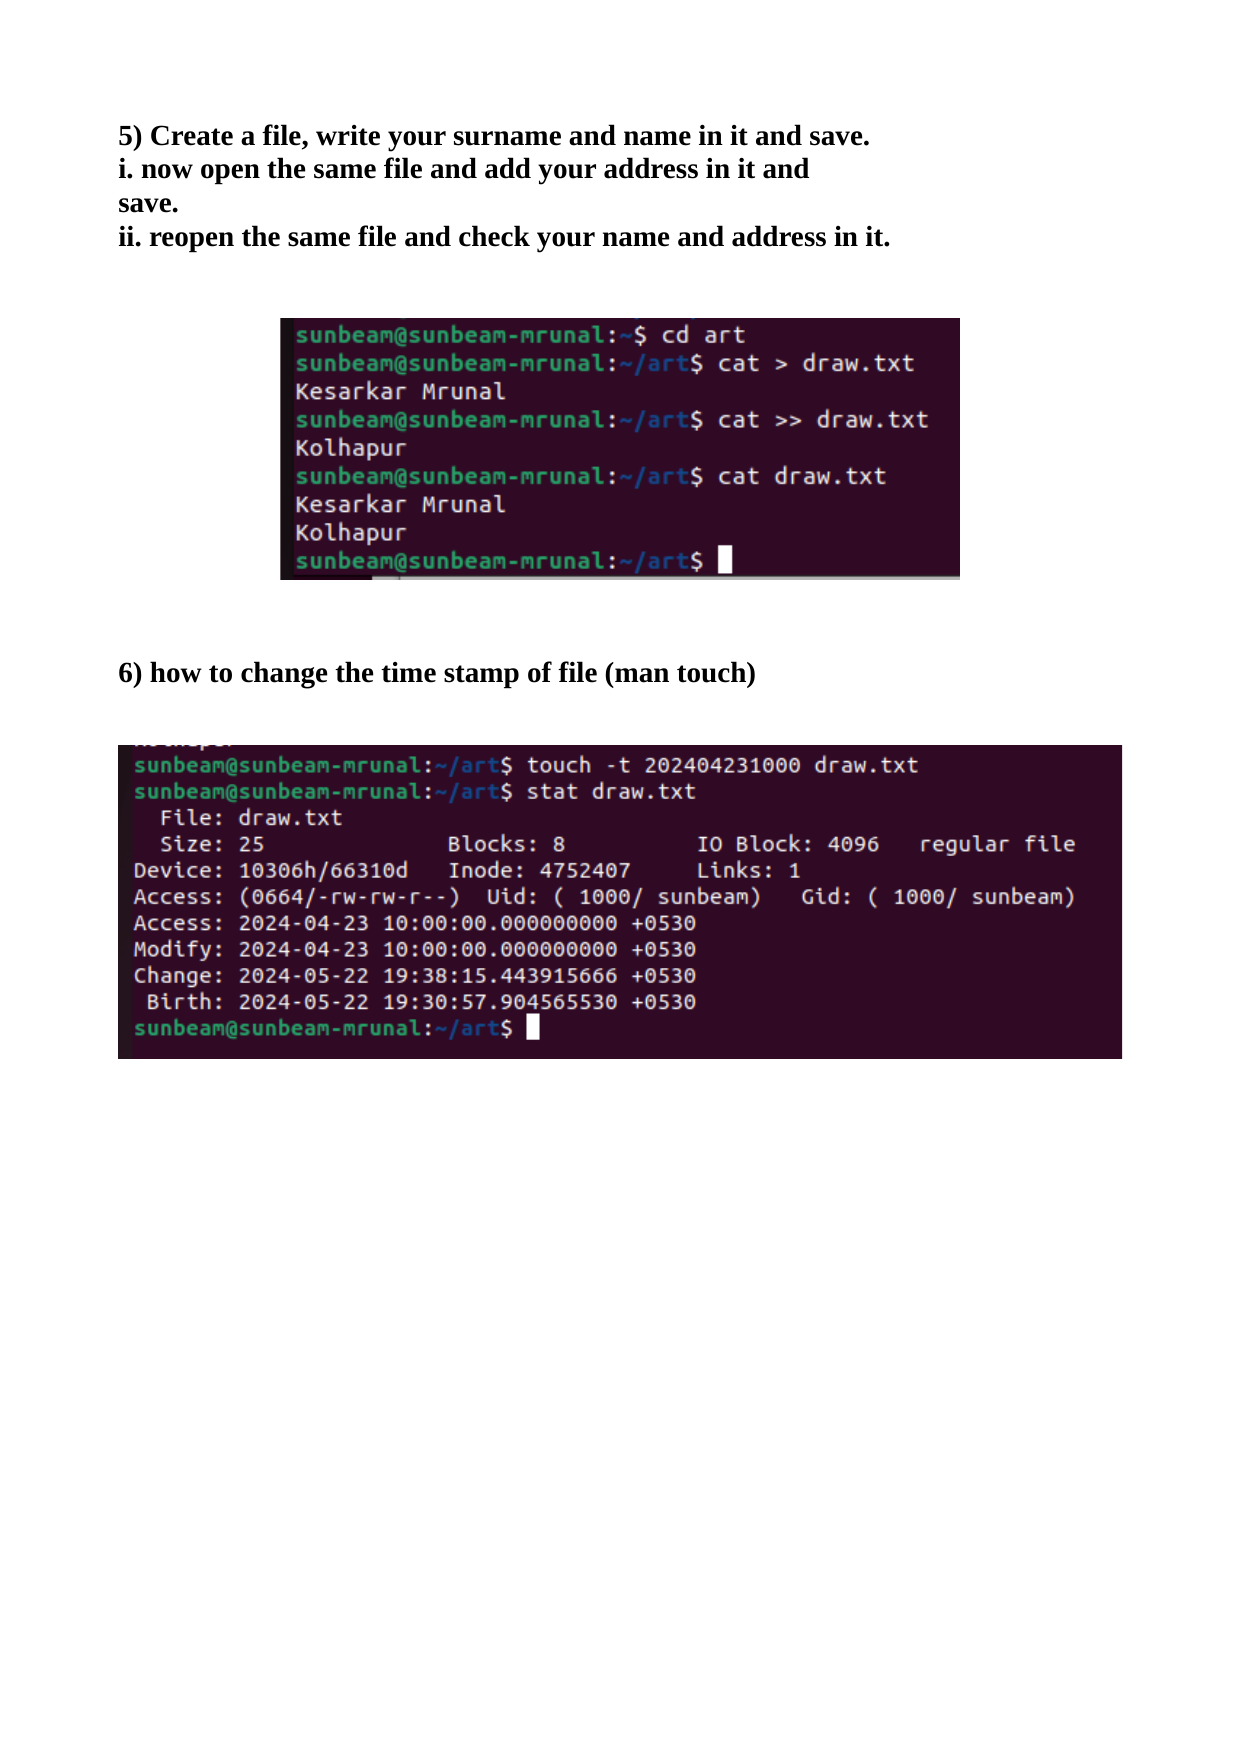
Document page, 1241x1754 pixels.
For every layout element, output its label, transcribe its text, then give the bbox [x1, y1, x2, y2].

text ii. reopen the same file and check your name and address in it. [118, 219, 1122, 252]
text save. [118, 185, 1122, 219]
picture [280, 318, 960, 580]
text 6) how to change the time stamp of file (man touch) [118, 655, 1122, 688]
text 5) Create a file, write your surname and name in it and save. [118, 118, 1122, 152]
picture [118, 745, 1123, 1059]
text i. now open the same file and add your address in it and [118, 152, 1122, 185]
